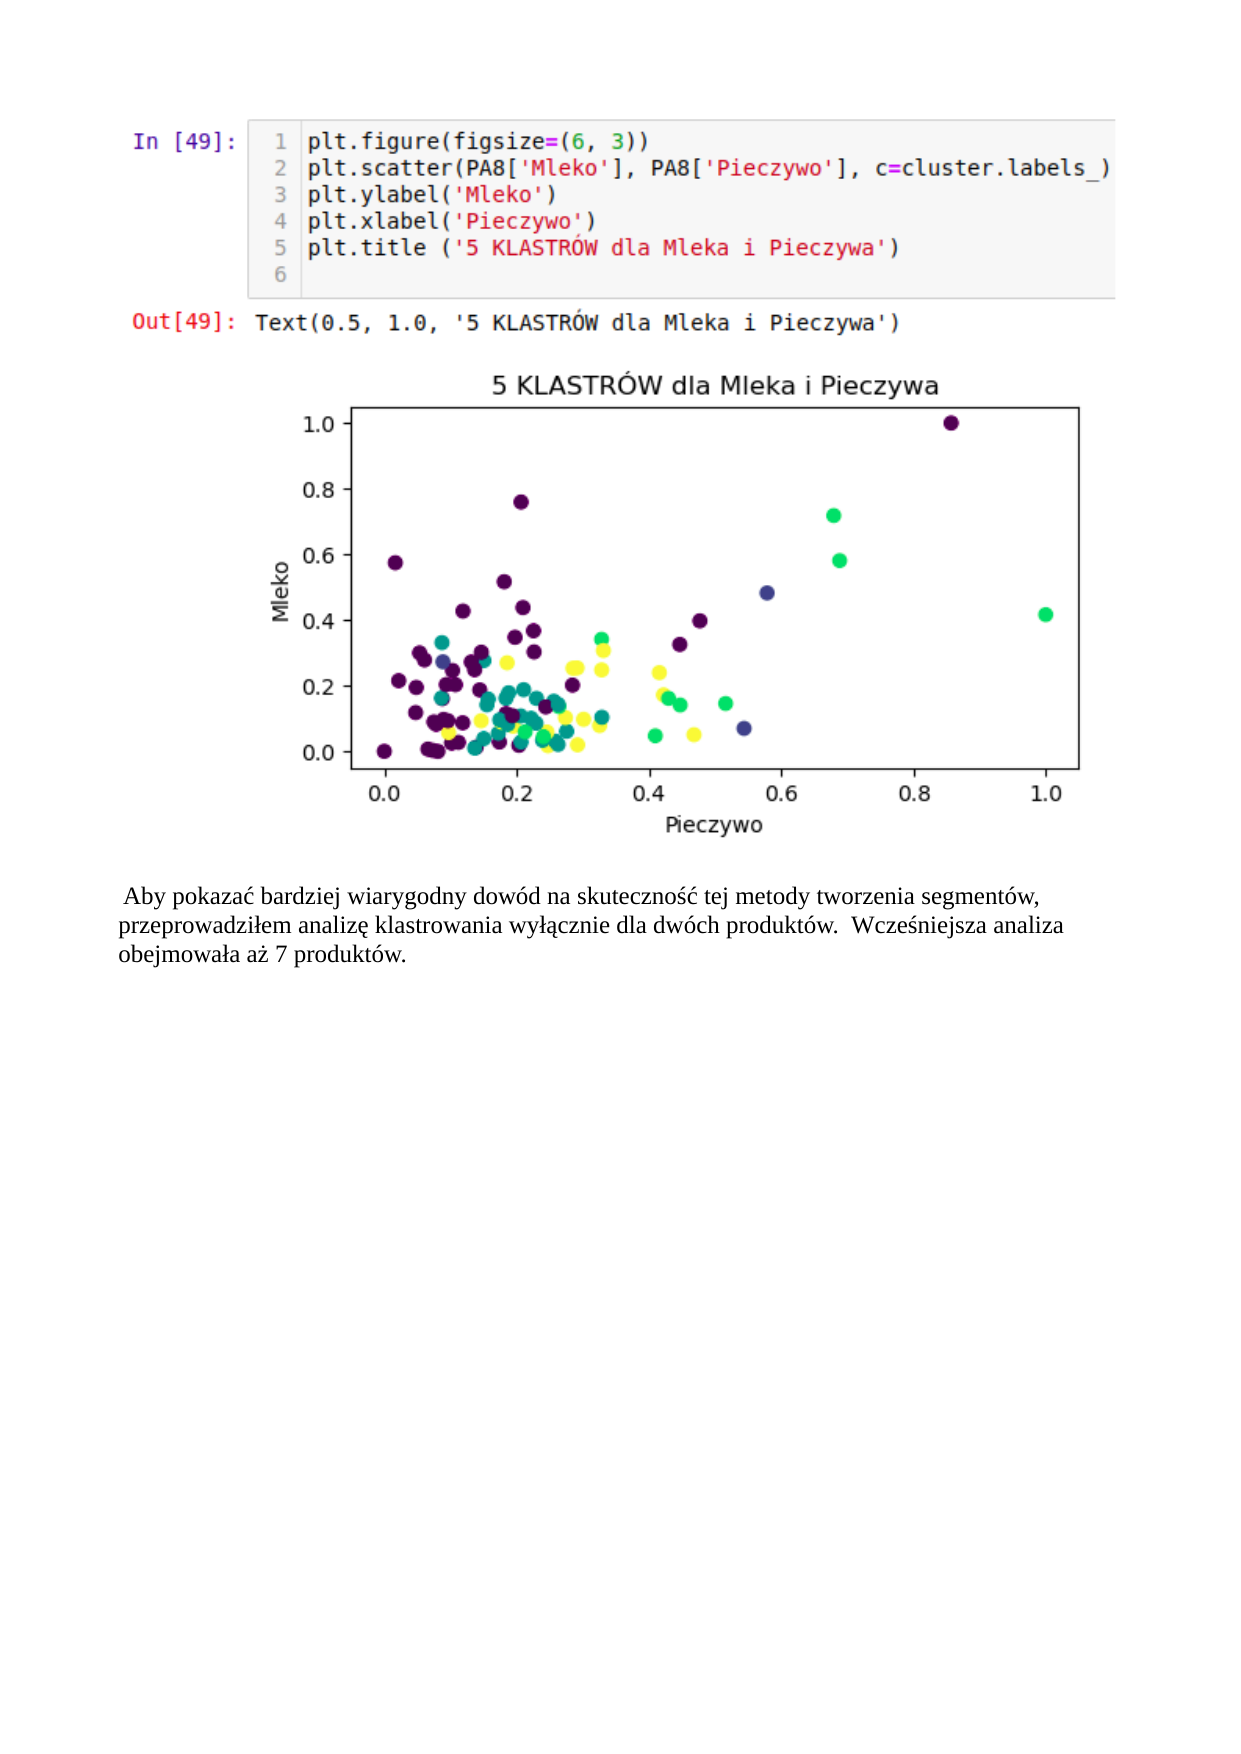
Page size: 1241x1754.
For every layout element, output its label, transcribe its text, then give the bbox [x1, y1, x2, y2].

text Aby pokazać bardziej wiarygodny dowód na skuteczność tej metody tworzenia segmentów, przeprowadziłem analizę klastrowania wyłącznie dla dwóch produktów. Wcześniejsza analiza obejmowała aż 7 produktów. [118, 881, 1122, 967]
picture [124, 118, 1116, 853]
